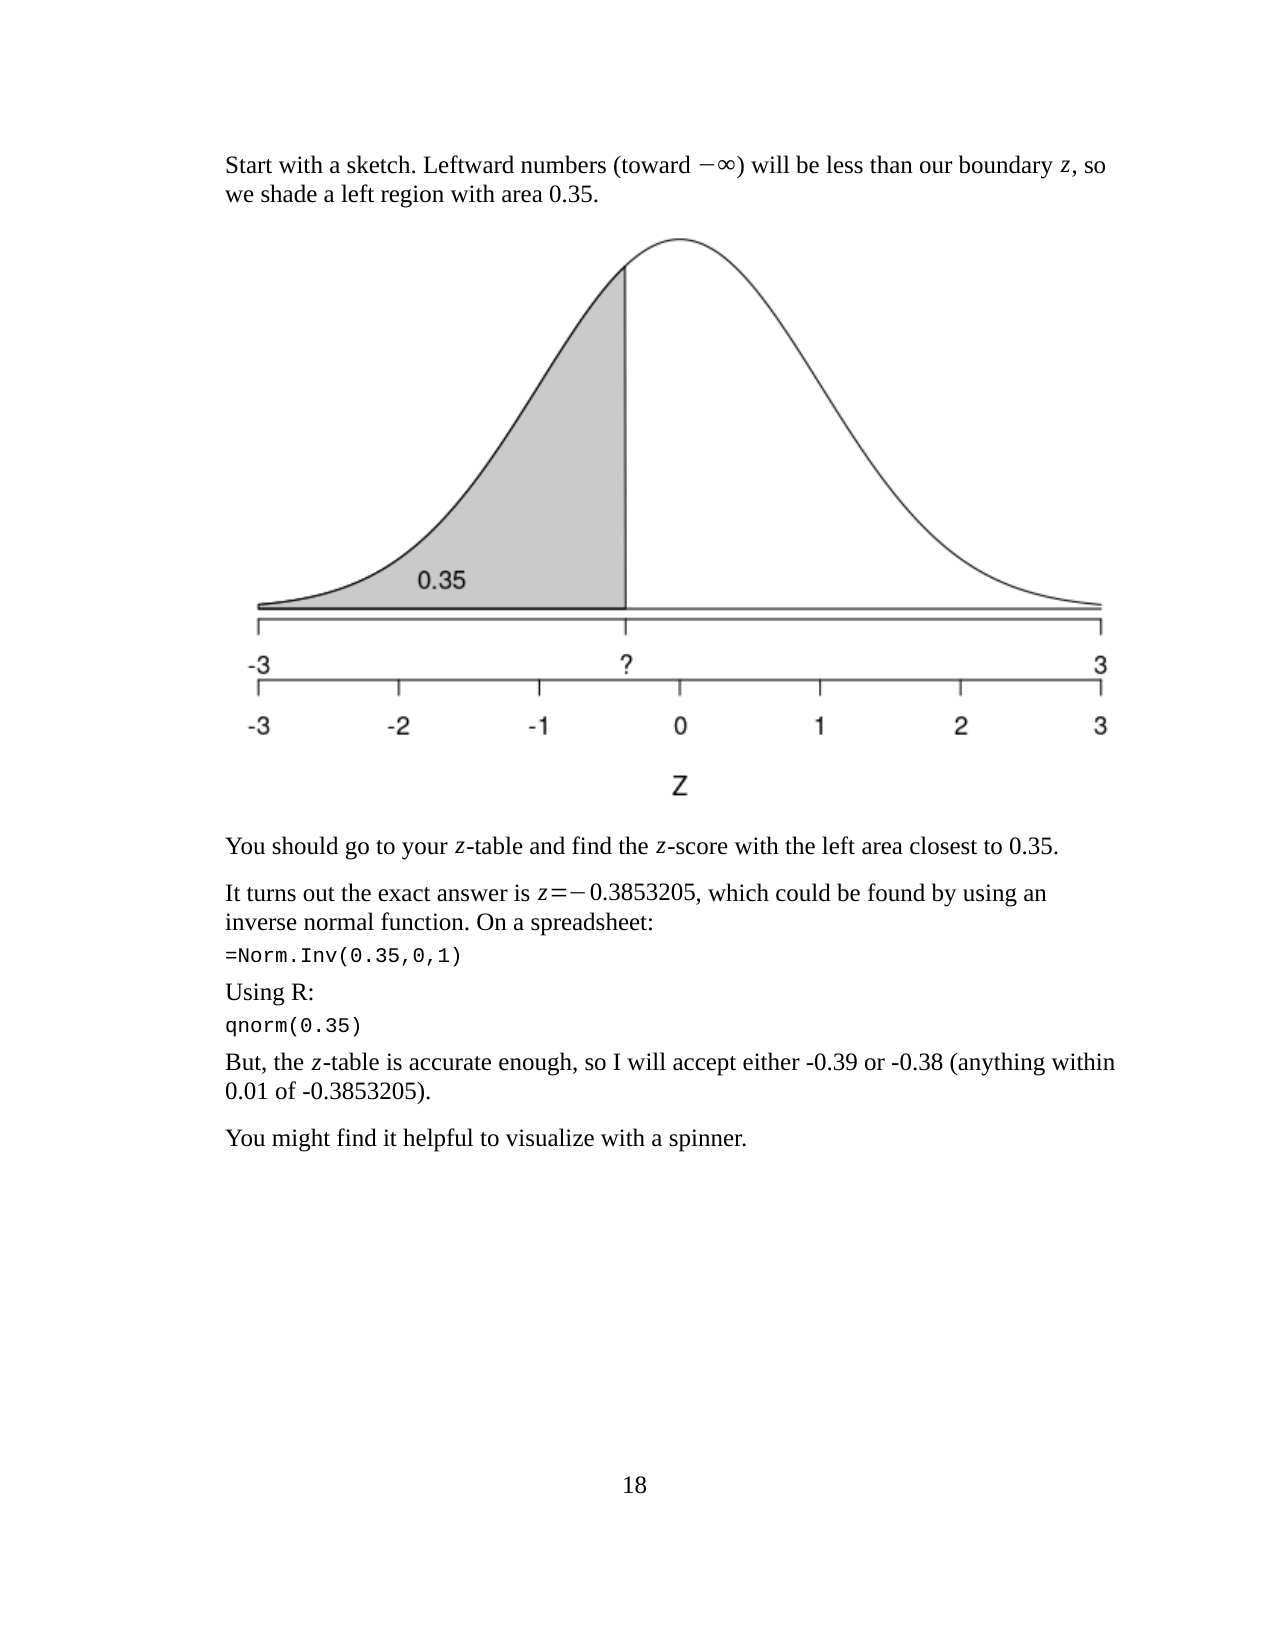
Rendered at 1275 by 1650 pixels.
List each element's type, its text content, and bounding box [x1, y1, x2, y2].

list You should go to your -table and find the -score with the left area closest to 0.35. [187, 225, 1125, 860]
list You might find it helpful to visualize with a spinner. [187, 1123, 1125, 1152]
picture [225, 225, 1134, 832]
list Start with a sketch. Leftward numbers (toward ) will be less than our boundary , so we shade a left region with area 0.35. [187, 150, 1125, 207]
list It turns out the exact answer is , which could be found by using an inverse normal function. On a spreadsheet: [187, 878, 1125, 936]
list But, the -table is accurate enough, so I will accept either -0.39 or -0.38 (anything within 0.01 of -0.3853205). [187, 1047, 1125, 1105]
list =Norm.Inv(0.35,0,1) [187, 944, 1125, 968]
list Using R: [187, 977, 1125, 1006]
list qnorm(0.35) [187, 1015, 1125, 1038]
